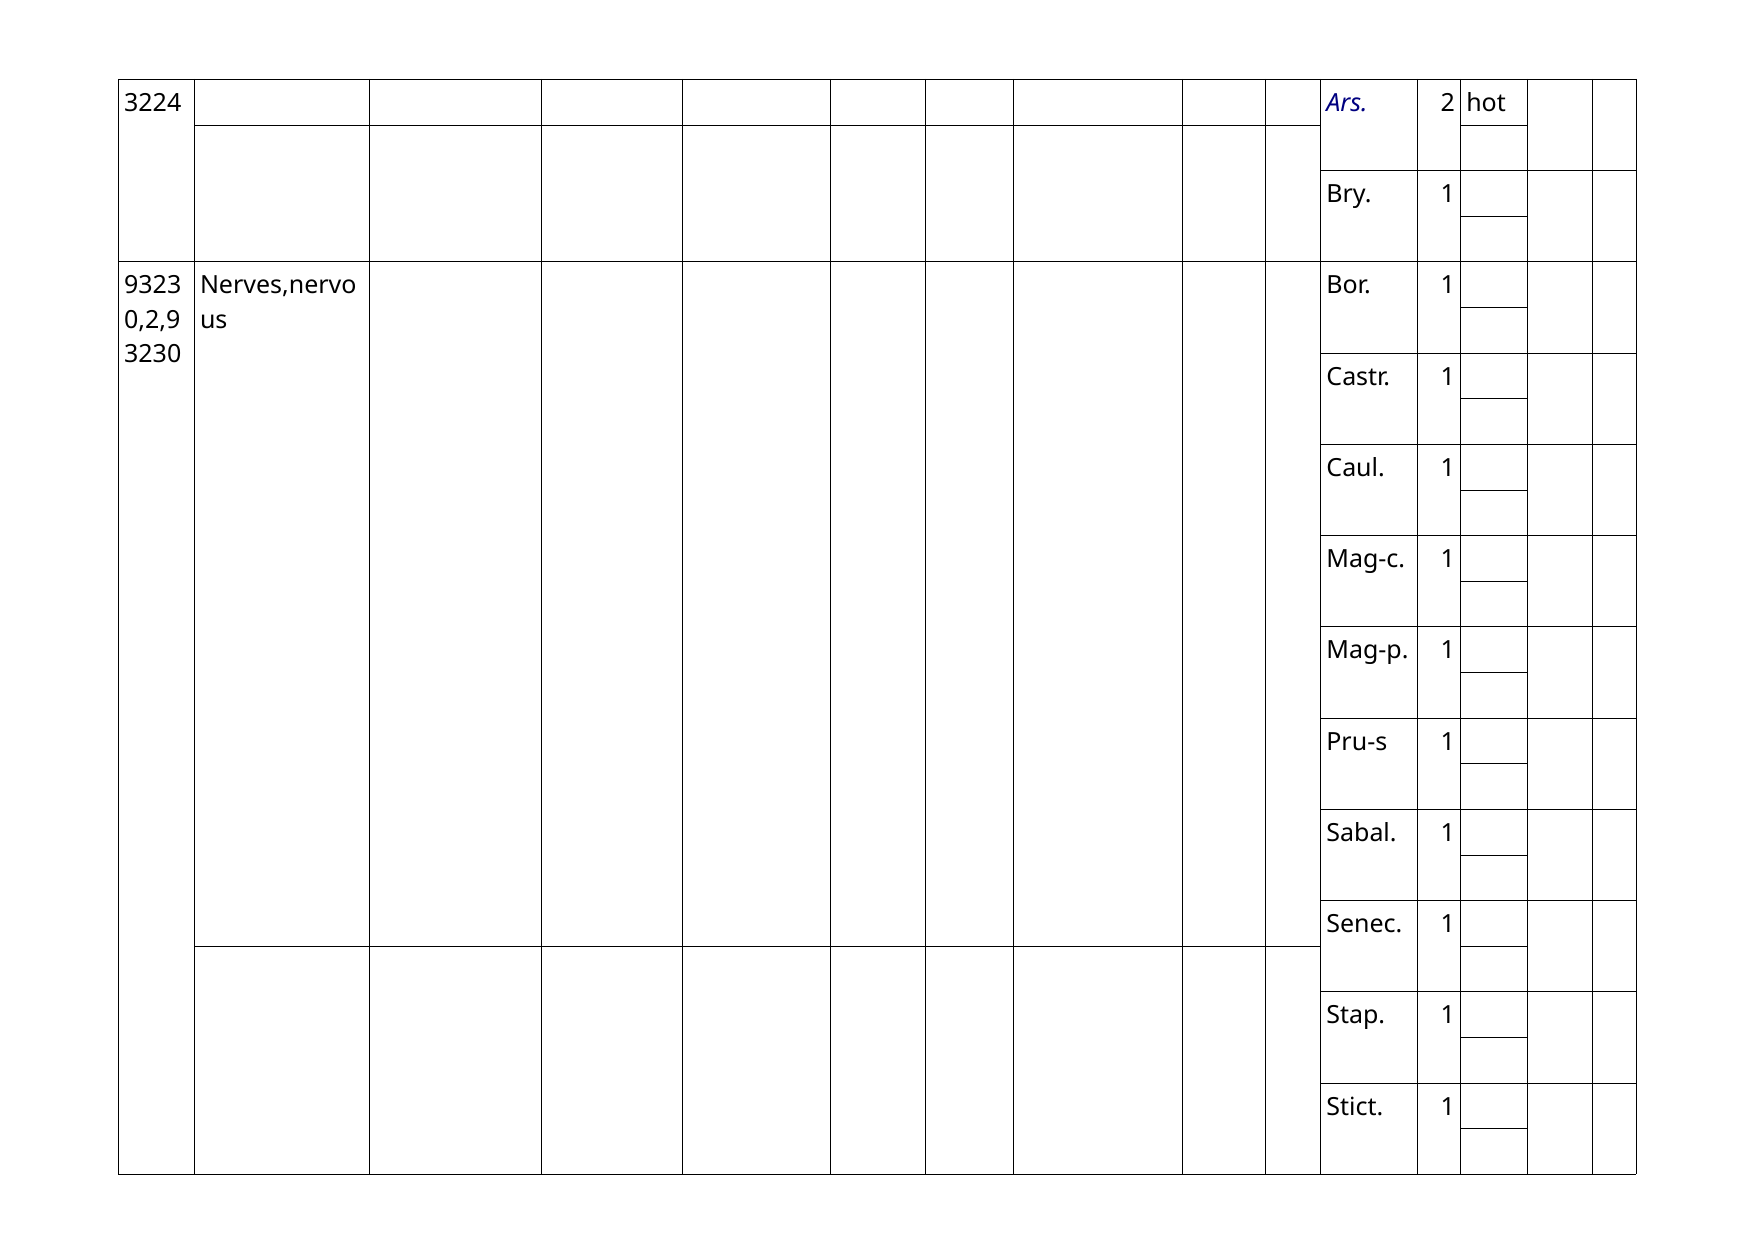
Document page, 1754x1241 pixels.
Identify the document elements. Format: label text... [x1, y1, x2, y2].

table_cell 2 [1418, 80, 1460, 170]
table_cell [831, 947, 925, 1174]
table_cell [926, 126, 1013, 261]
table_cell [1528, 992, 1592, 1083]
table_cell [683, 947, 830, 1174]
table_cell [1593, 627, 1636, 718]
table_cell [1461, 719, 1527, 763]
table_cell 1 [1418, 810, 1460, 900]
table_cell [1461, 126, 1527, 170]
table_cell [1461, 171, 1527, 216]
table_cell [1593, 810, 1636, 900]
table_cell 3224 [119, 80, 194, 261]
table_cell [1461, 536, 1527, 581]
table_cell [1183, 947, 1265, 1174]
table_cell Bor. [1321, 262, 1417, 353]
table_cell [1461, 445, 1527, 489]
table_cell [1014, 947, 1182, 1174]
table_cell [1461, 1084, 1527, 1128]
table_cell 1 [1418, 445, 1460, 535]
table_cell [370, 262, 541, 946]
table_cell [1528, 810, 1592, 900]
table_cell Castr. [1321, 354, 1417, 444]
table_cell [195, 126, 369, 261]
table_cell [1183, 80, 1265, 124]
table_cell [1461, 354, 1527, 398]
table_cell [1593, 1084, 1636, 1174]
table_cell [683, 262, 830, 946]
table_cell 1 [1418, 1084, 1460, 1174]
table_cell Pru-s [1321, 719, 1417, 809]
table_cell [1461, 582, 1527, 626]
table_cell [1461, 1038, 1527, 1083]
table_cell Ars. [1321, 80, 1417, 170]
table_cell [1014, 262, 1182, 946]
table_cell [542, 947, 682, 1174]
table_cell [1461, 217, 1527, 261]
table_cell [195, 80, 369, 124]
table_cell Bry. [1321, 171, 1417, 261]
table_cell [831, 80, 925, 124]
table_cell [1461, 901, 1527, 946]
table_cell [1183, 262, 1265, 946]
table_cell Nerves,nervous [195, 262, 369, 946]
table_cell [1266, 947, 1320, 1174]
table_cell [1528, 445, 1592, 535]
table_cell [370, 947, 541, 1174]
table_cell [542, 80, 682, 124]
table_cell [1461, 810, 1527, 854]
table_cell [542, 126, 682, 261]
table_cell [1183, 126, 1265, 261]
table_cell [1528, 627, 1592, 718]
table_cell [1014, 80, 1182, 124]
table_cell [1461, 764, 1527, 809]
table_cell [1528, 262, 1592, 353]
table_cell [1461, 856, 1527, 900]
table_cell [1593, 262, 1636, 353]
table_cell [1461, 992, 1527, 1037]
table_cell [1593, 719, 1636, 809]
table_cell [1593, 901, 1636, 991]
table_cell Mag-c. [1321, 536, 1417, 626]
table_cell [1593, 445, 1636, 535]
table_cell [926, 80, 1013, 124]
table_cell [195, 947, 369, 1174]
table_cell [370, 126, 541, 261]
table_cell 1 [1418, 627, 1460, 718]
table_cell [1461, 673, 1527, 718]
table_cell [1528, 719, 1592, 809]
table_cell 1 [1418, 992, 1460, 1083]
table_cell 1 [1418, 354, 1460, 444]
table_cell [926, 947, 1013, 1174]
table_cell [1593, 171, 1636, 261]
table_cell [926, 262, 1013, 946]
table_cell [1461, 627, 1527, 672]
table_cell [1461, 399, 1527, 444]
table_cell [1528, 171, 1592, 261]
table_cell [370, 80, 541, 124]
table_cell [1014, 126, 1182, 261]
table_cell [683, 126, 830, 261]
table_cell [1461, 1129, 1527, 1174]
table_cell [1528, 354, 1592, 444]
table_cell [1461, 947, 1527, 991]
table_cell 1 [1418, 719, 1460, 809]
table_cell [1528, 901, 1592, 991]
table_cell [542, 262, 682, 946]
table_cell 1 [1418, 536, 1460, 626]
table_cell [1528, 1084, 1592, 1174]
table_cell 1 [1418, 171, 1460, 261]
table_cell 1 [1418, 262, 1460, 353]
table_cell [1461, 308, 1527, 353]
table_cell [1593, 992, 1636, 1083]
table_cell [831, 126, 925, 261]
table_cell [1593, 354, 1636, 444]
table_cell [683, 80, 830, 124]
table_cell Stict. [1321, 1084, 1417, 1174]
table_cell Mag-p. [1321, 627, 1417, 718]
table_cell Stap. [1321, 992, 1417, 1083]
table_cell 1 [1418, 901, 1460, 991]
table_cell [1528, 536, 1592, 626]
table_cell [1593, 536, 1636, 626]
table_cell [1528, 80, 1592, 170]
table_cell [1593, 80, 1636, 170]
table_cell [1266, 262, 1320, 946]
table_cell Caul. [1321, 445, 1417, 535]
table_cell hot [1461, 80, 1527, 124]
table_cell [831, 262, 925, 946]
table_cell [1461, 491, 1527, 535]
table_cell [1266, 126, 1320, 261]
table_cell [1461, 262, 1527, 307]
table_cell [1266, 80, 1320, 124]
table_cell Sabal. [1321, 810, 1417, 900]
table_cell 93230,2,93230 [119, 262, 194, 1174]
table_cell Senec. [1321, 901, 1417, 991]
